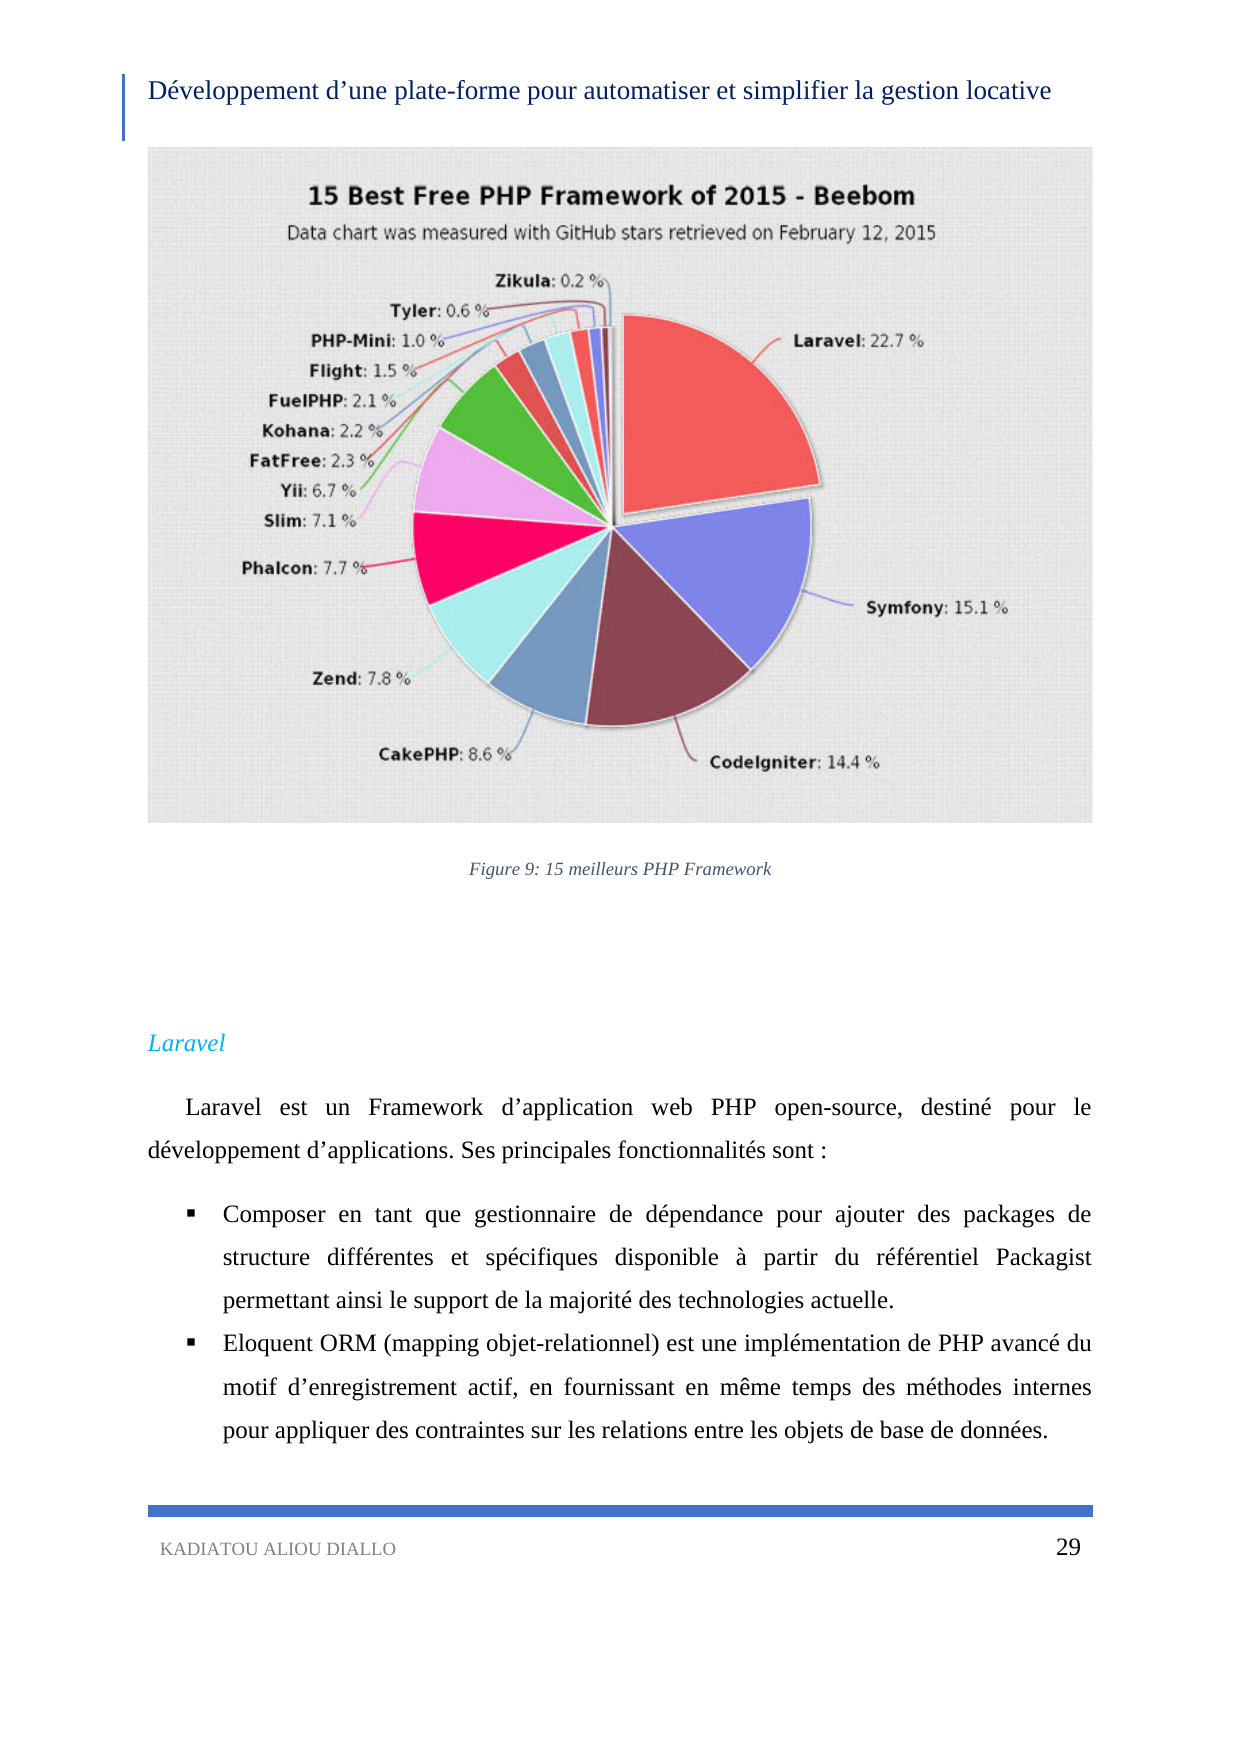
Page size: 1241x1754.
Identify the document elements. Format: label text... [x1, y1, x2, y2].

picture [147, 147, 1093, 823]
text Laravel [148, 1028, 1093, 1057]
text Laravel est un Framework d’application web PHP open-source, destiné pour le développement d’applications. Ses principales fonctionnalités sont : [148, 1092, 1093, 1164]
text Figure 9: 15 meilleurs PHP Framework [148, 858, 1093, 879]
list Composer en tant que gestionnaire de dépendance pour ajouter des packages de structure différentes et spécifiques disponible à partir du référentiel Packagist permettant ainsi le support de la majorité des technologies actuelle. [185, 1199, 1093, 1314]
list Eloquent ORM (mapping objet-relationnel) est une implémentation de PHP avancé du motif d’enregistrement actif, en fournissant en même temps des méthodes internes pour appliquer des contraintes sur les relations entre les objets de base de données. [185, 1328, 1093, 1443]
